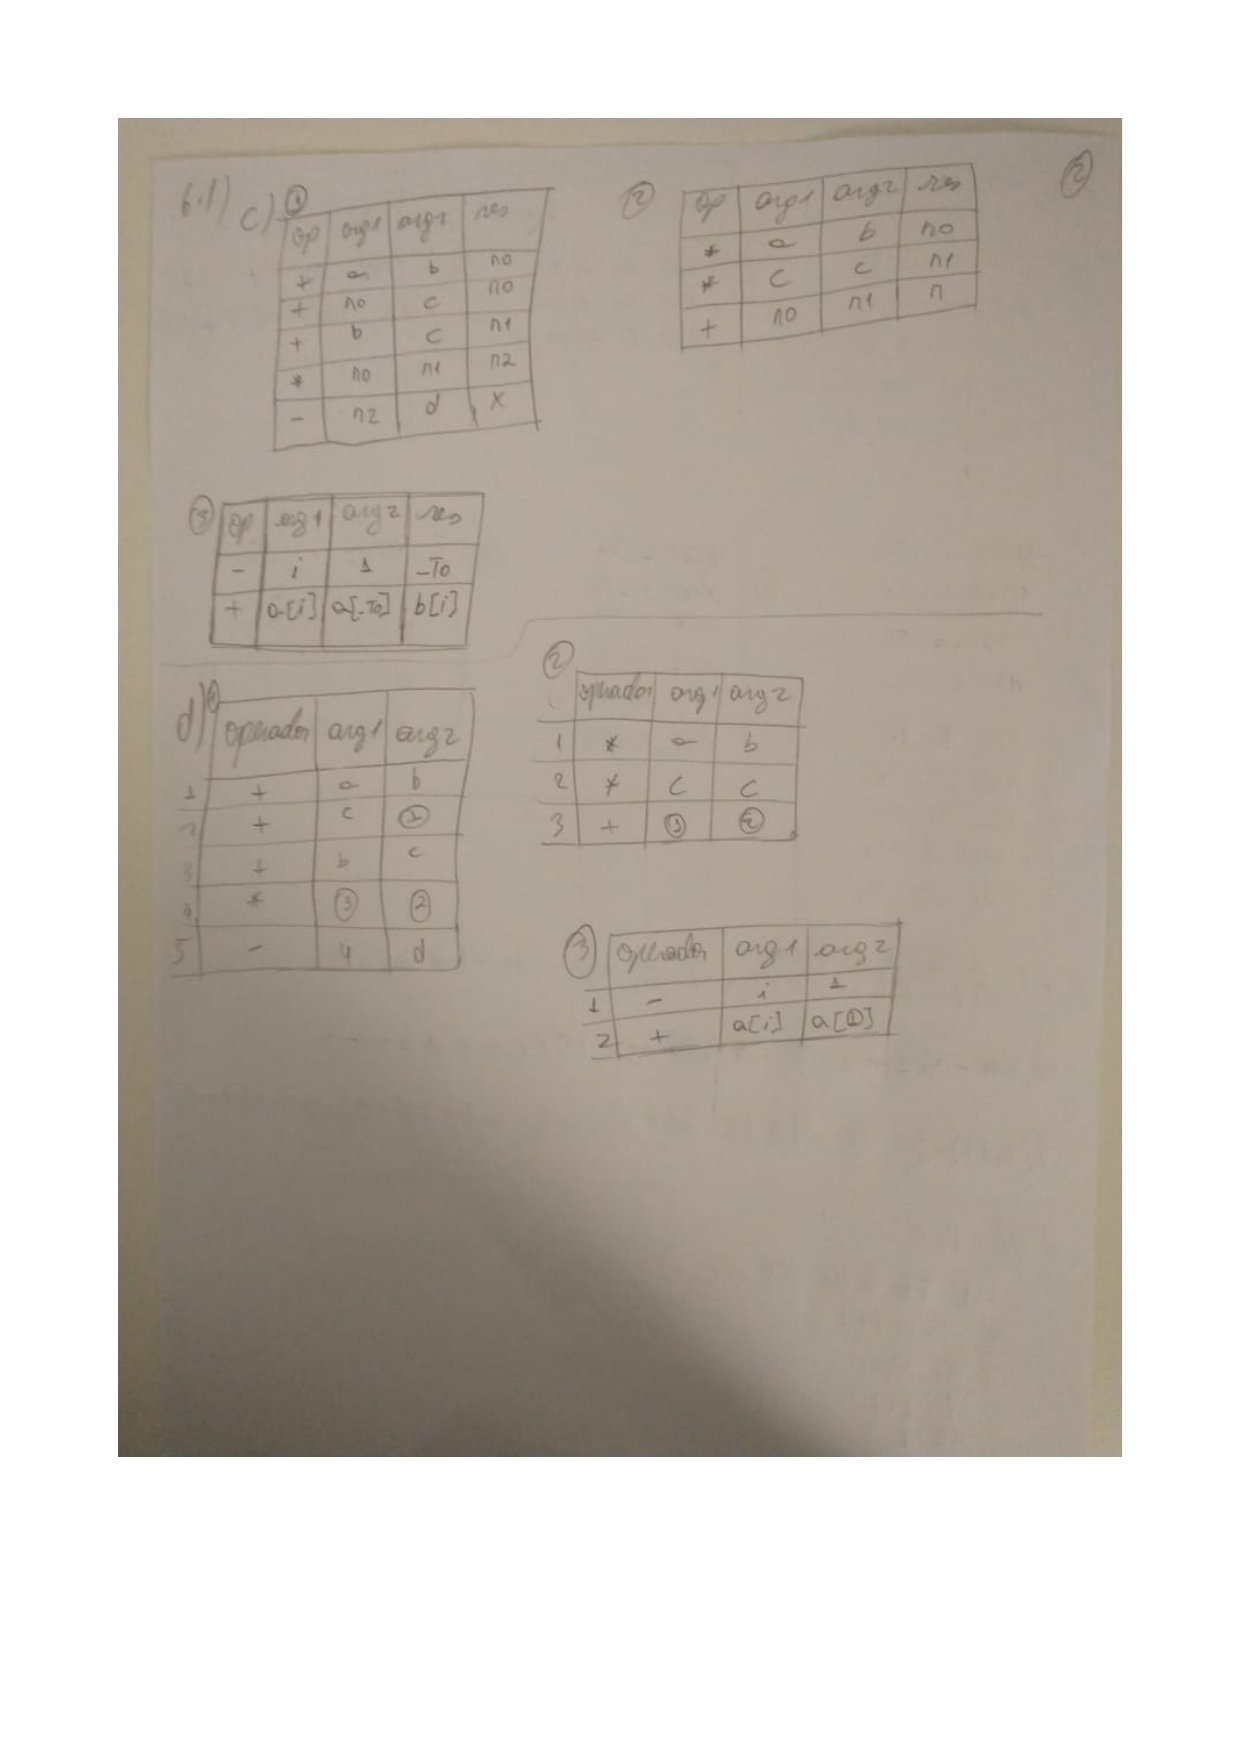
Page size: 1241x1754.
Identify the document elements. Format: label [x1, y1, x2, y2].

picture [118, 118, 1123, 1457]
